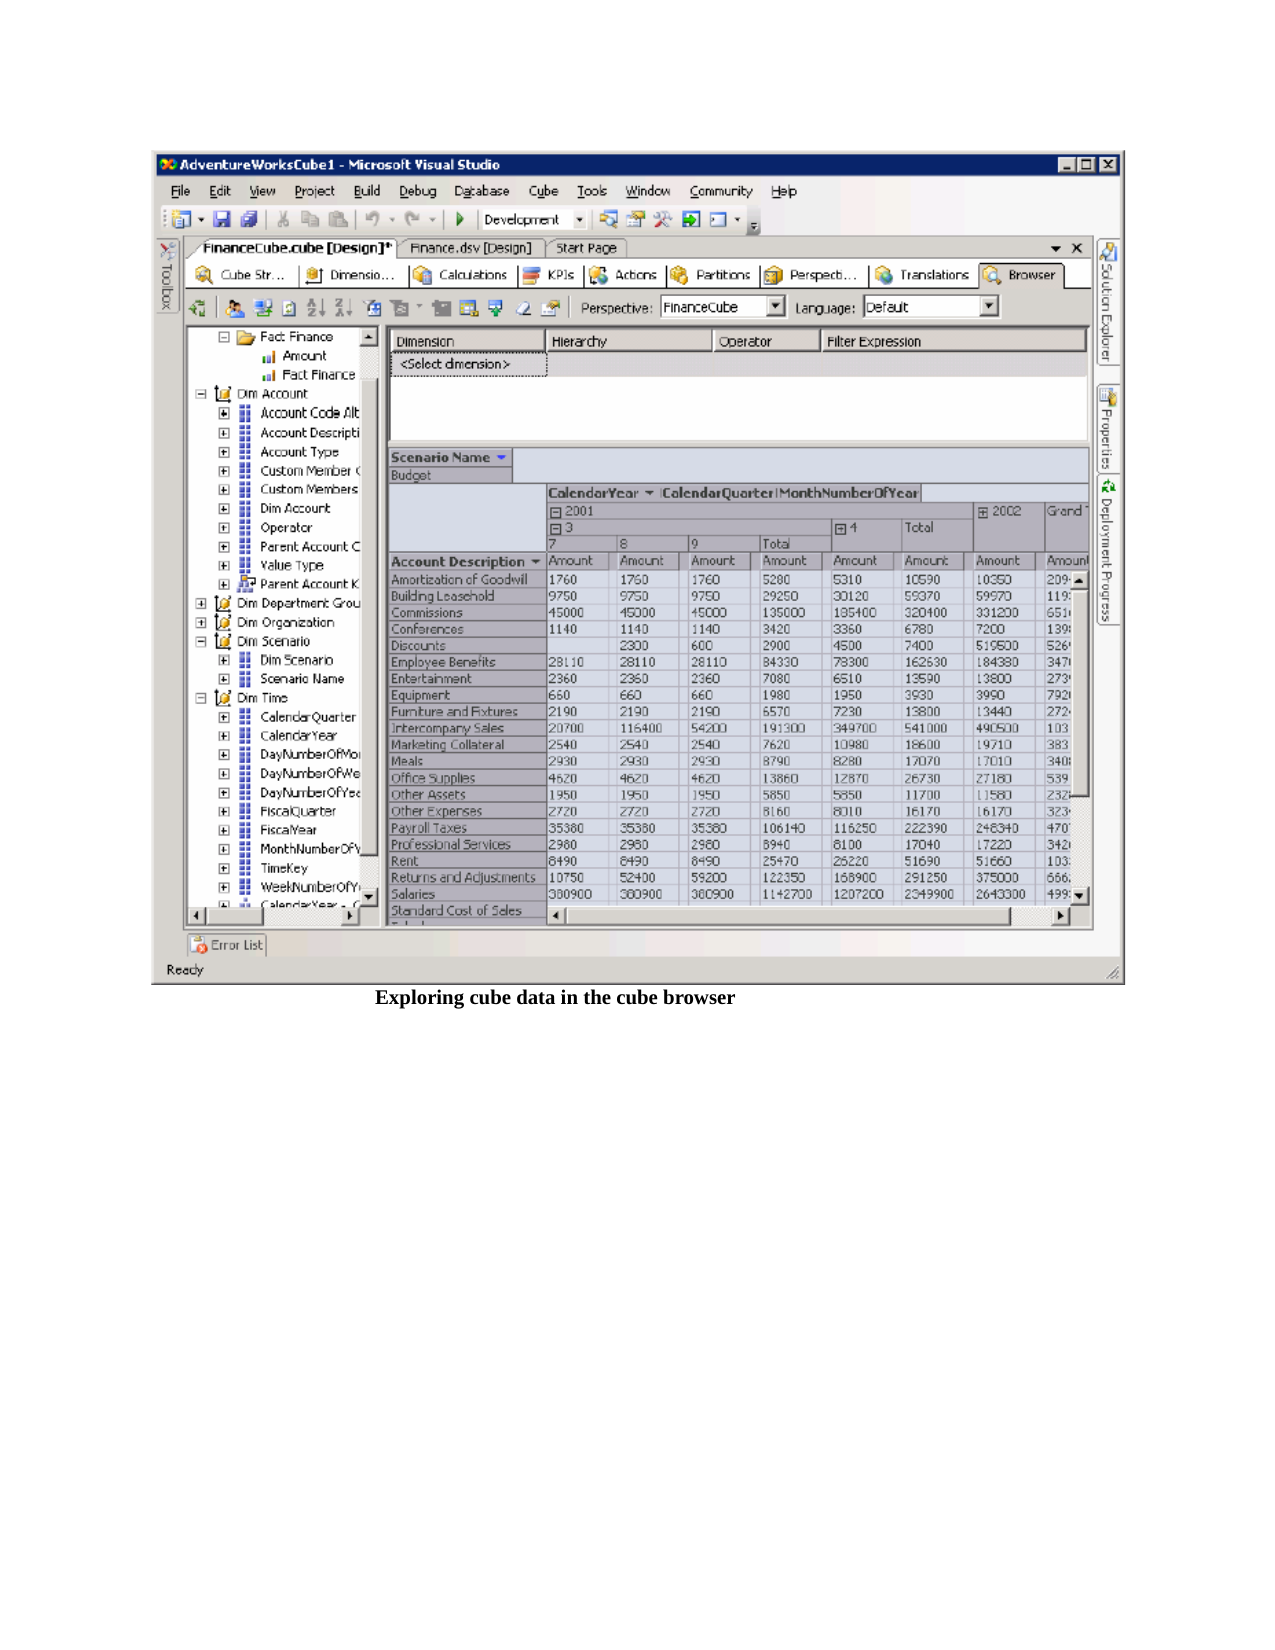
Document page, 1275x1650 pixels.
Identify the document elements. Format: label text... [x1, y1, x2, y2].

text Exploring cube data in the cube browser [300, 985, 1125, 1009]
